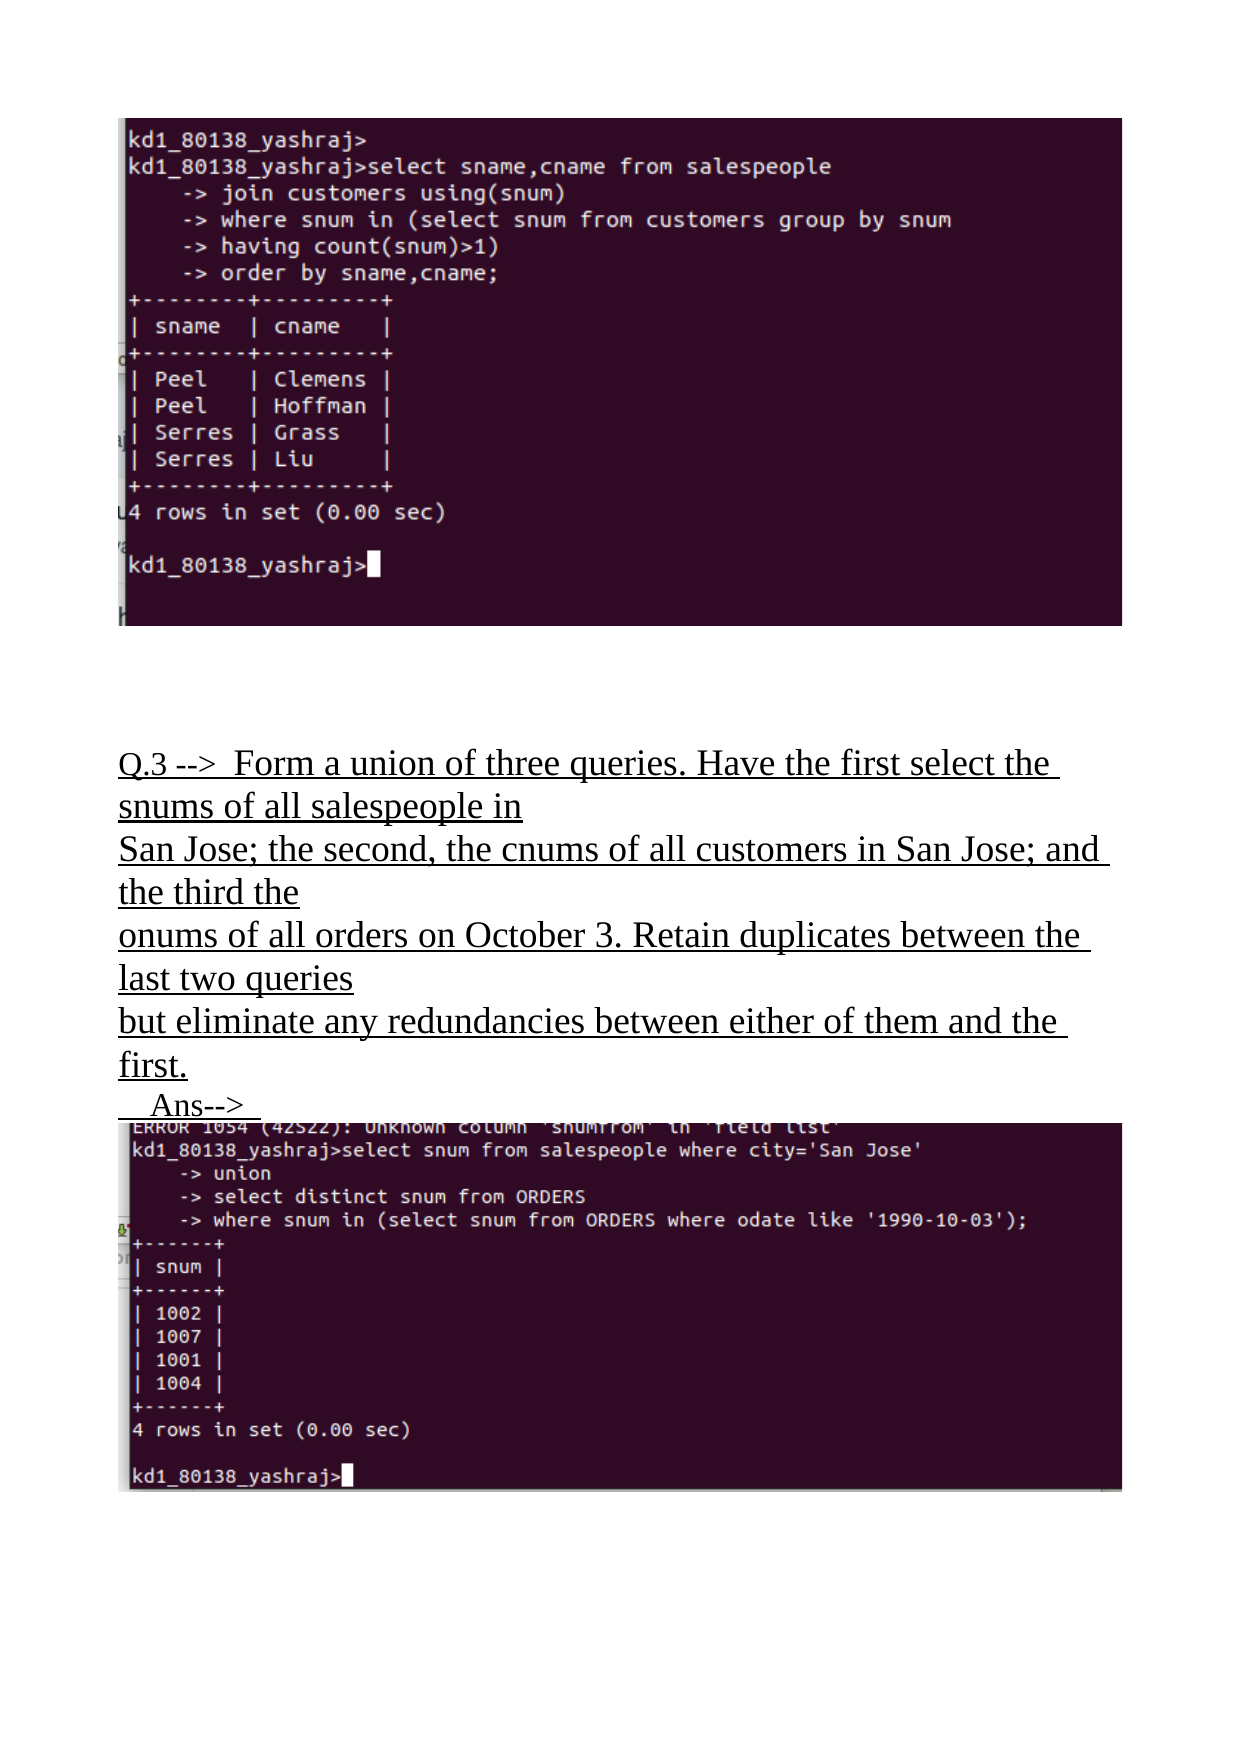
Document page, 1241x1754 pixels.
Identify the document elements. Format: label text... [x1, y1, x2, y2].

text Ans--> [118, 1085, 1122, 1123]
text but eliminate any redundancies between either of them and the first. [118, 999, 1122, 1085]
picture [118, 118, 1123, 626]
text Q.3 --> Form a union of three queries. Have the first select the snums of all salespeople in [118, 740, 1122, 826]
text onums of all orders on October 3. Retain duplicates between the last two queries [118, 913, 1122, 999]
text San Jose; the second, the cnums of all customers in San Jose; and the third the [118, 826, 1122, 913]
picture [118, 1123, 1123, 1492]
